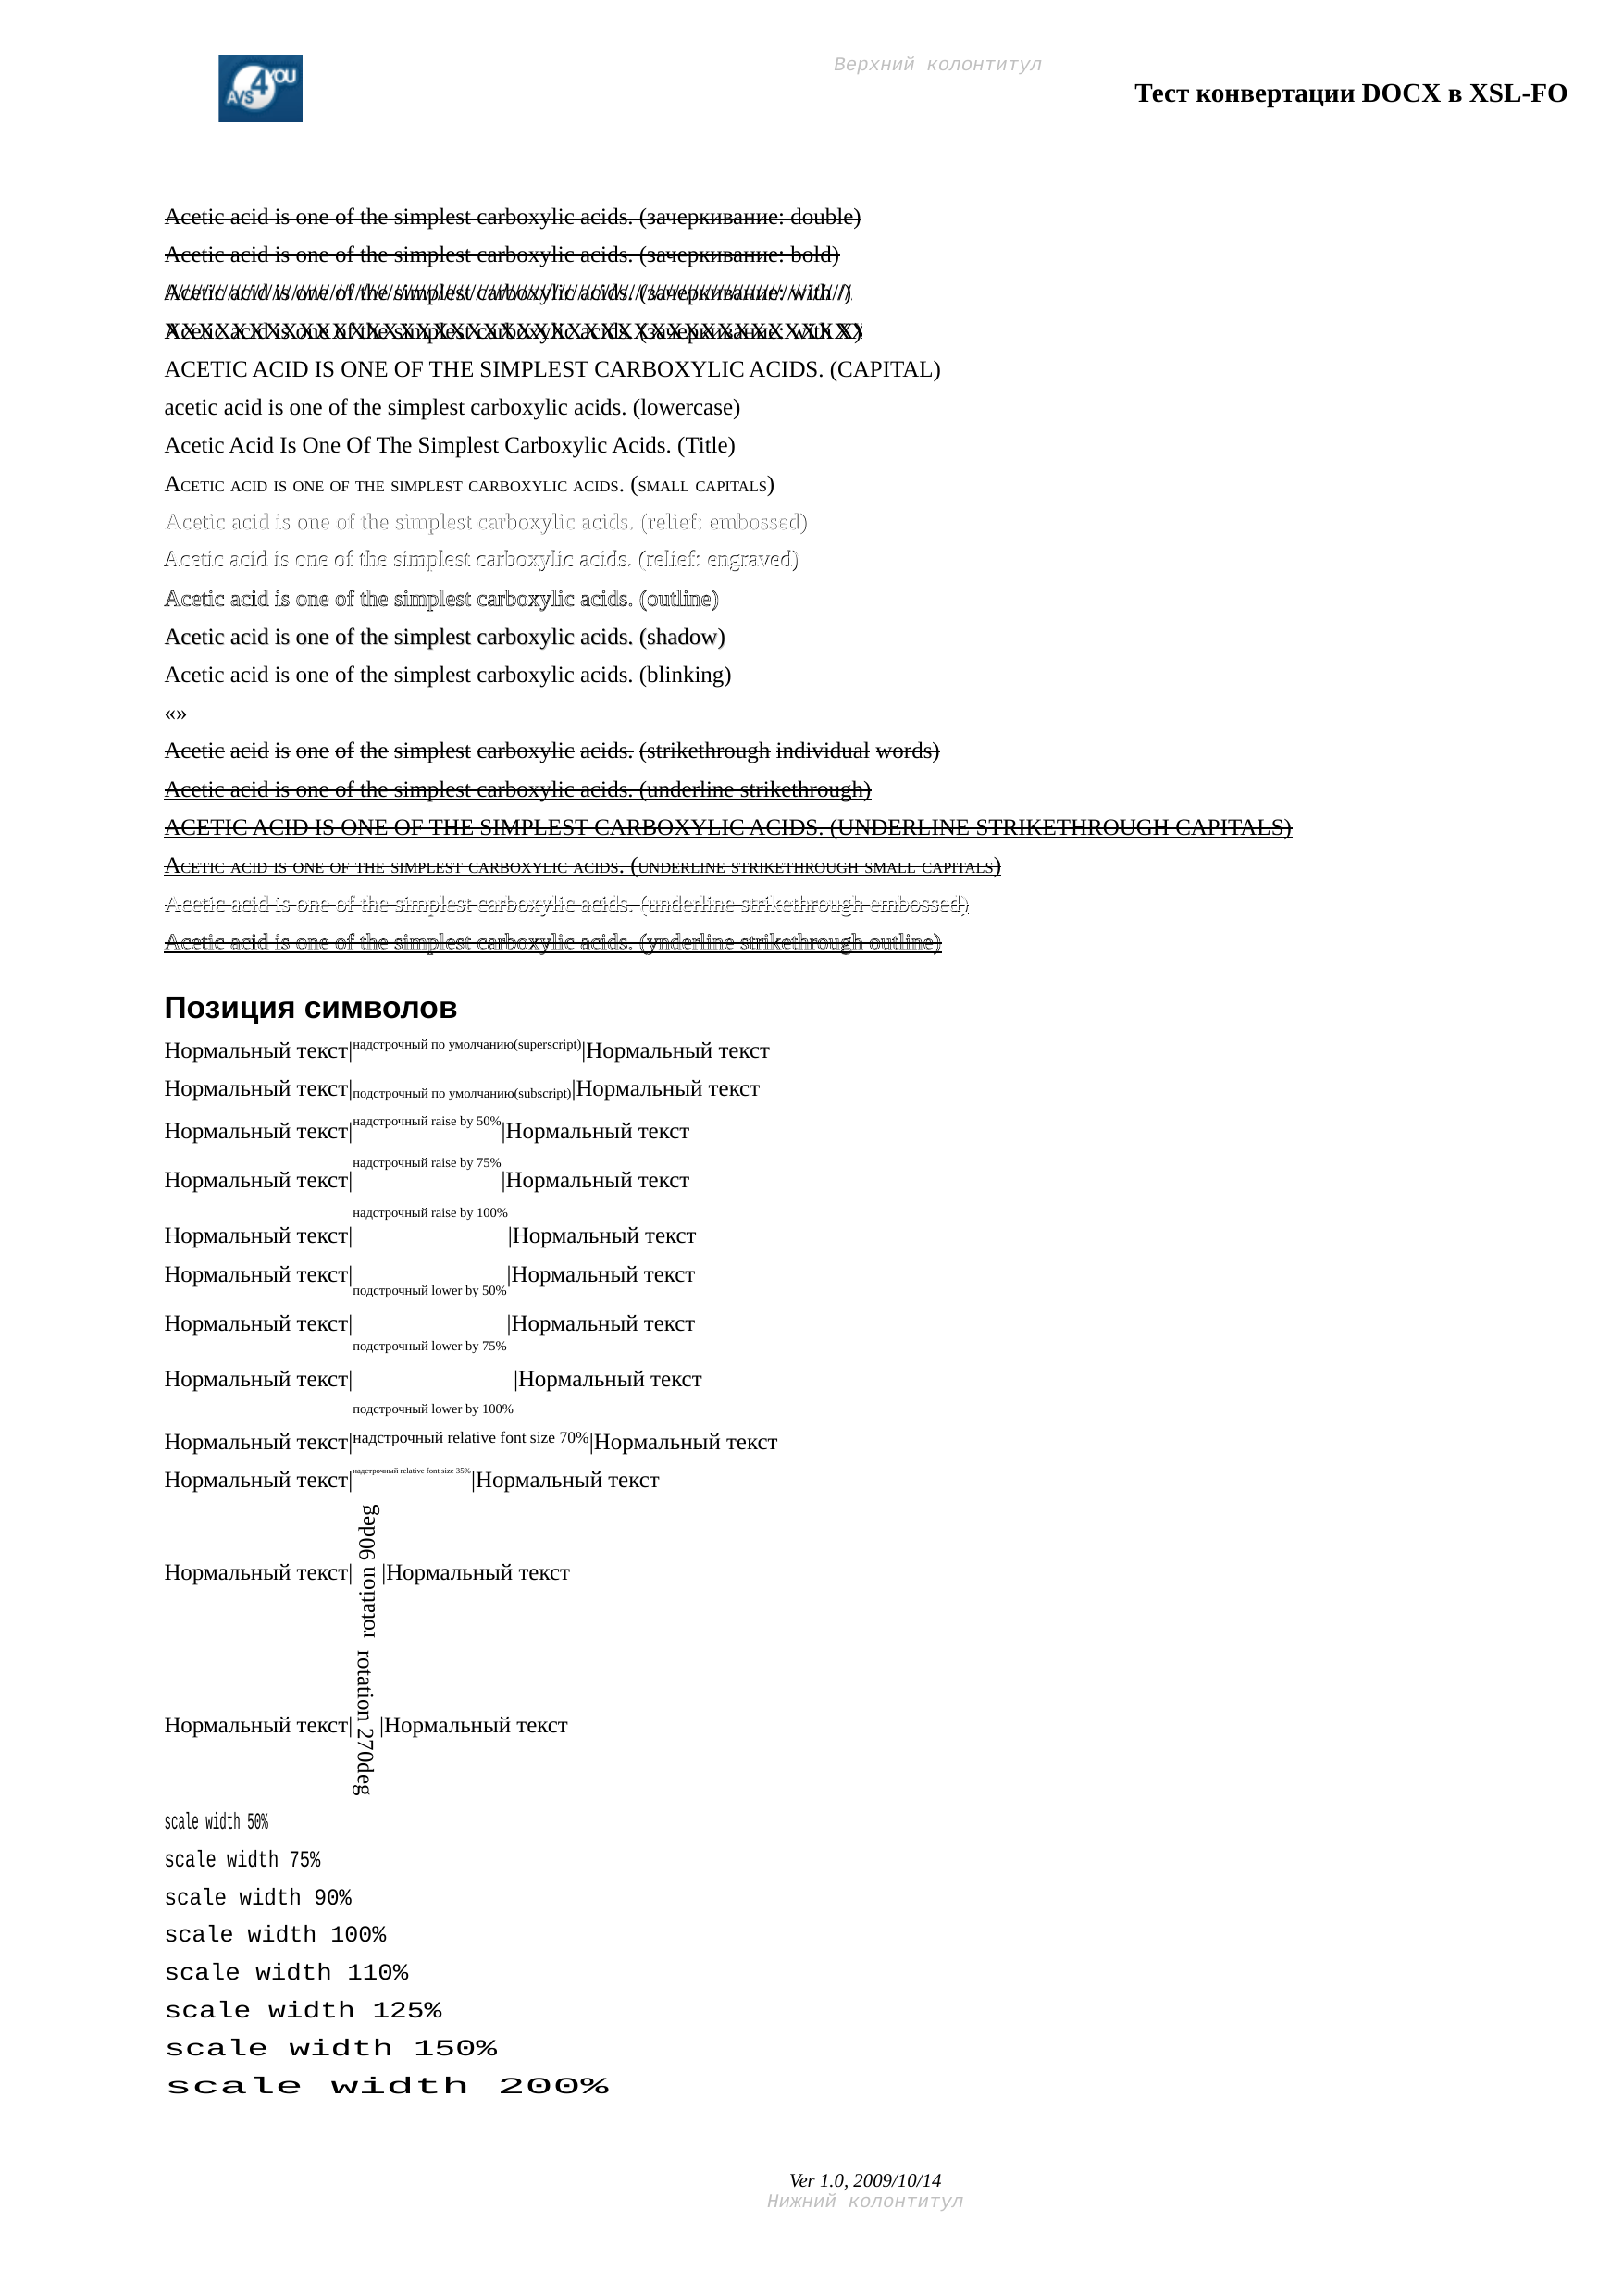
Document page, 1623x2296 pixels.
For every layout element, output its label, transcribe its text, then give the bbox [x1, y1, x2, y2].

text Acetic acid is one of the simplest carboxylic acids. (blinking) [164, 661, 1568, 688]
text Acetic acid is one of the simplest carboxylic acids. (Title) [164, 431, 1568, 458]
text Acetic acid is one of the simplest carboxylic acids. (outline) [164, 584, 1568, 611]
text Acetic acid is one of the simplest carboxylic acids. (strikethrough individual words) [164, 737, 1568, 763]
text Acetic acid is one of the simplest carboxylic acids. (зачеркивание: double) [164, 203, 1568, 230]
text Нормальный текст|надстрочный relative font size 70%|Нормальный текст [164, 1428, 1568, 1455]
text scale width 150% [164, 2037, 1568, 2063]
text Нормальный текст|подстрочный lower by 100%|Нормальный текст [164, 1365, 1568, 1417]
text scale width 90% [164, 1885, 1568, 1912]
text Acetic acid is one of the simplest carboxylic acids. (lowercase) [164, 393, 1568, 420]
text Нормальный текст|подстрочный lower by 75%|Нормальный текст [164, 1309, 1568, 1354]
text Acetic acid is one of the simplest carboxylic acids. (underline strikethrough capitals) [164, 813, 1568, 840]
text Нормальный текст|надстрочный raise by 100%|Нормальный текст [164, 1204, 1568, 1248]
subtitle Позиция символов [164, 989, 1568, 1024]
text Acetic acid is one of the simplest carboxylic acids. (underline strikethrough small capitals) [164, 851, 1568, 878]
text Нормальный текст|rotation 270deg |Нормальный текст [164, 1650, 1568, 1798]
text scale width 75% [164, 1847, 1568, 1874]
text Acetic acid is one of the simplest carboxylic acids. (shadow) [164, 623, 1568, 649]
text Acetic acid is one of the simplest carboxylic acids. (small capitals) [164, 470, 1568, 496]
text scale width 125% [164, 1999, 1568, 2025]
text Acetic acid is one of the simplest carboxylic acids. (relief: engraved) [164, 546, 1568, 573]
text scale width 50% [164, 1810, 1568, 1836]
text Acetic acid is one of the simplest carboxylic acids. (relief: embossed) [164, 508, 1568, 535]
text Нормальный текст|rotation 90deg |Нормальный текст [164, 1505, 1568, 1639]
text scale width 110% [164, 1961, 1568, 1987]
text scale width 100% [164, 1923, 1568, 1949]
text Acetic acid is one of the simplest carboxylic acids. (CAPITAL) [164, 355, 1568, 382]
text Acetic acid is one of the simplest carboxylic acids. (underline strikethrough embossed) [164, 889, 1568, 916]
text scale width 200% [164, 2074, 1568, 2101]
text Acetic acid is one of the simplest carboxylic acids. (зачеркивание: with X) [164, 317, 1568, 343]
text Acetic acid is one of the simplest carboxylic acids. (underline strikethrough) [164, 776, 1568, 801]
text Acetic acid is one of the simplest carboxylic acids. (ynderline strikethrough outline) [164, 928, 1568, 954]
text Нормальный текст|надстрочный по умолчанию(superscript)|Нормальный текст [164, 1036, 1568, 1063]
text Нормальный текст|подстрочный lower by 50%|Нормальный текст [164, 1260, 1568, 1297]
text «Acetic acid is one of the simplest carboxylic acids. (hidden)» [164, 699, 1568, 726]
text Acetic acid is one of the simplest carboxylic acids. (зачеркивание: with /) [164, 279, 1568, 305]
text Acetic acid is one of the simplest carboxylic acids. (зачеркивание: bold) [164, 241, 1568, 267]
text Нормальный текст|подстрочный по умолчанию(subscript)|Нормальный текст [164, 1074, 1568, 1101]
text Нормальный текст|надстрочный relative font size 35%|Нормальный текст [164, 1466, 1568, 1493]
text Нормальный текст|надстрочный raise by 75%|Нормальный текст [164, 1155, 1568, 1193]
text Нормальный текст|надстрочный raise by 50%|Нормальный текст [164, 1112, 1568, 1144]
